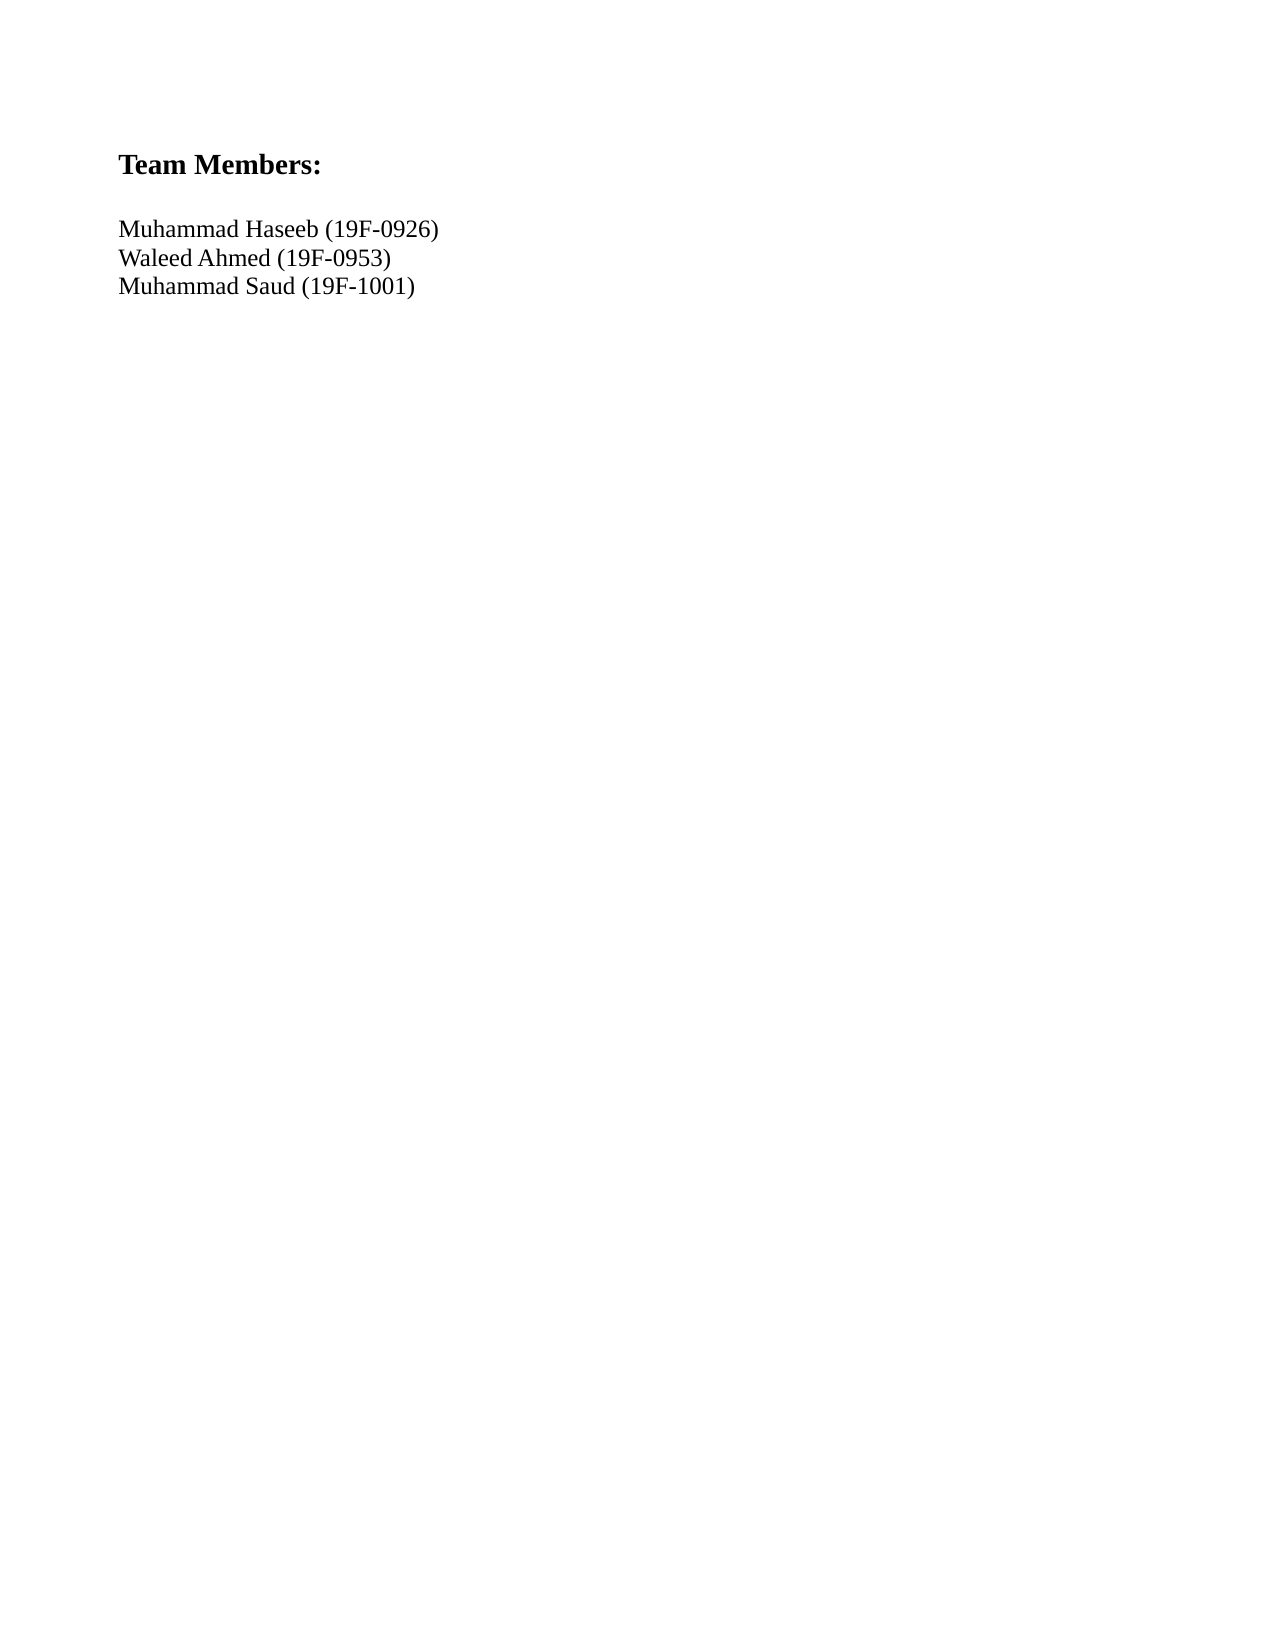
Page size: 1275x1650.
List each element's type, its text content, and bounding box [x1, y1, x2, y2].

text Muhammad Haseeb (19F-0926) [118, 214, 1157, 243]
text Waleed Ahmed (19F-0953) [118, 243, 1157, 271]
text Team Members: [118, 147, 1157, 180]
text Muhammad Saud (19F-1001) [118, 271, 1157, 300]
